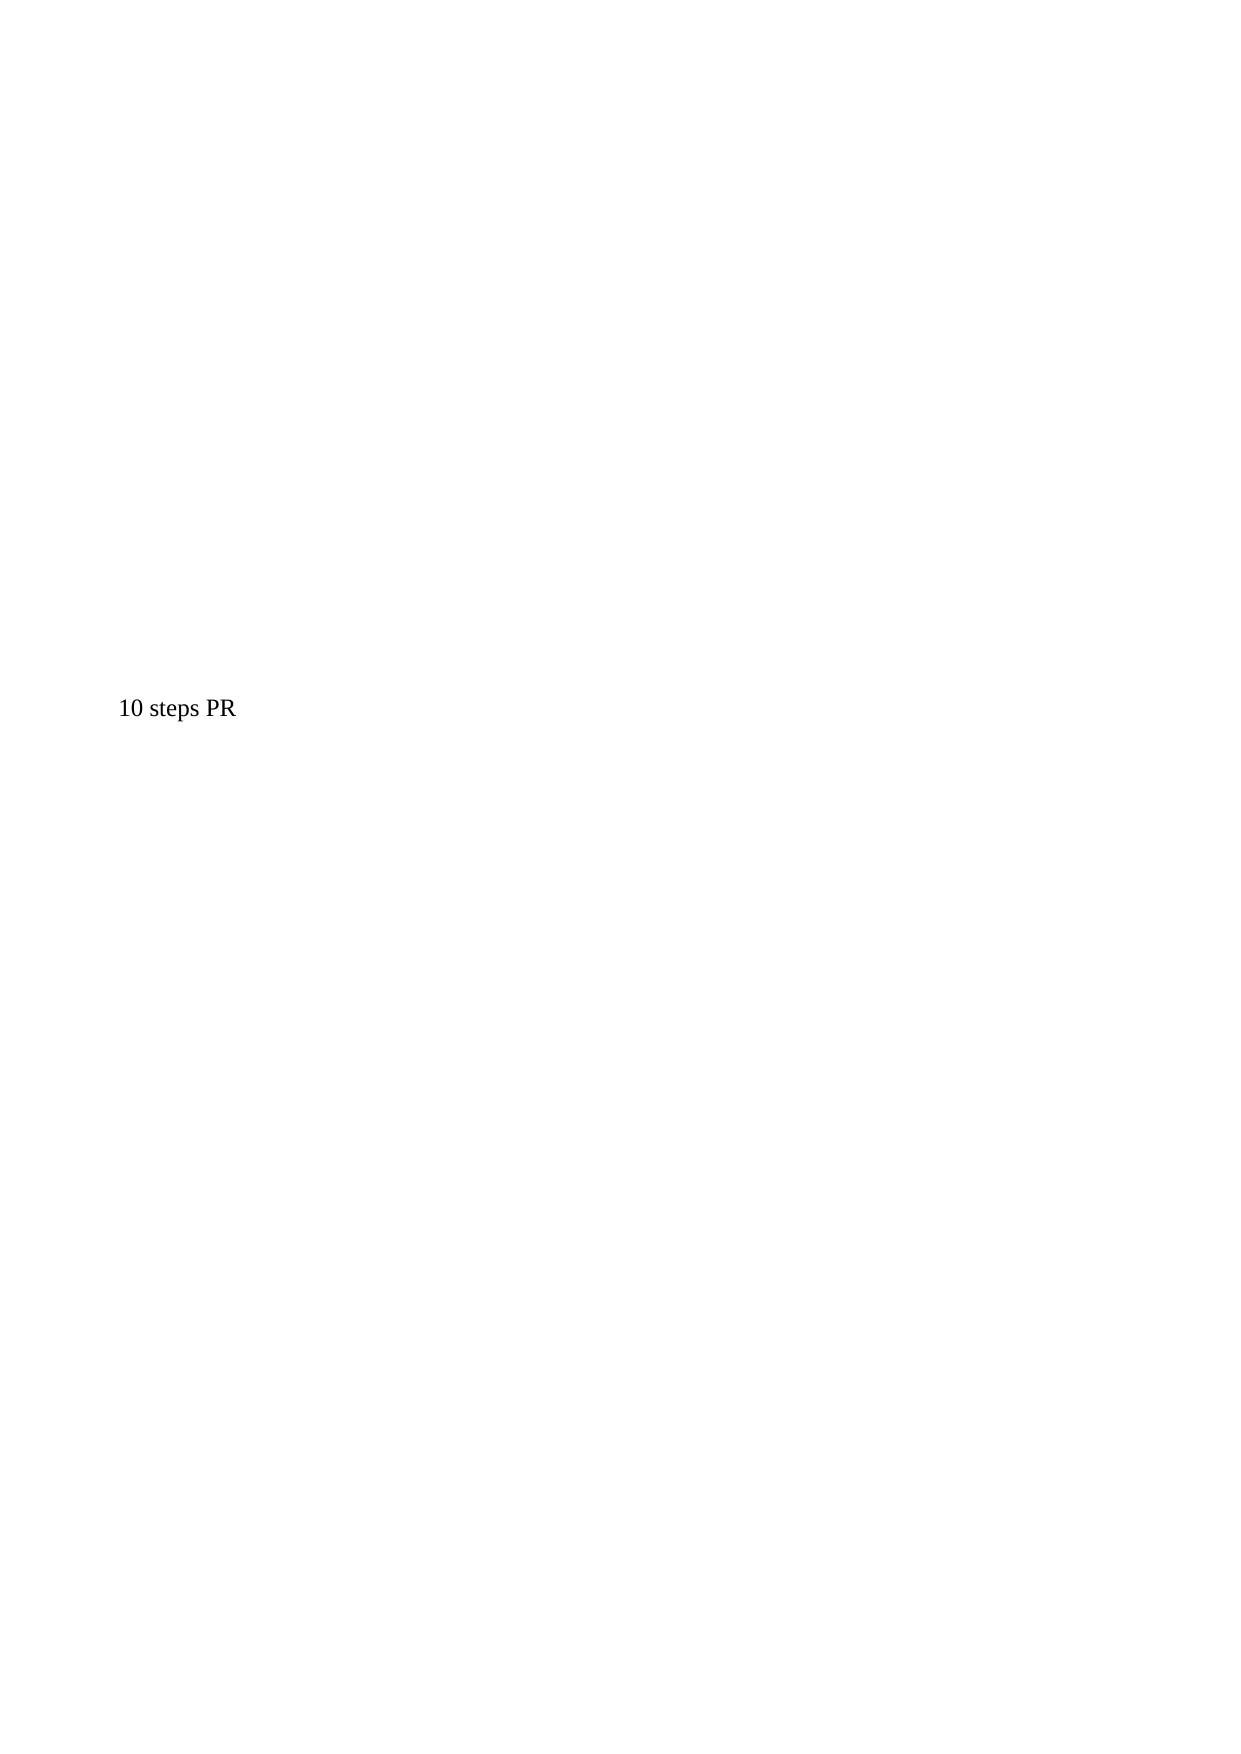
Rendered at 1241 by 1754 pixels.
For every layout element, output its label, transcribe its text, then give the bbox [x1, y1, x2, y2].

text 10 steps PR [118, 693, 1122, 722]
